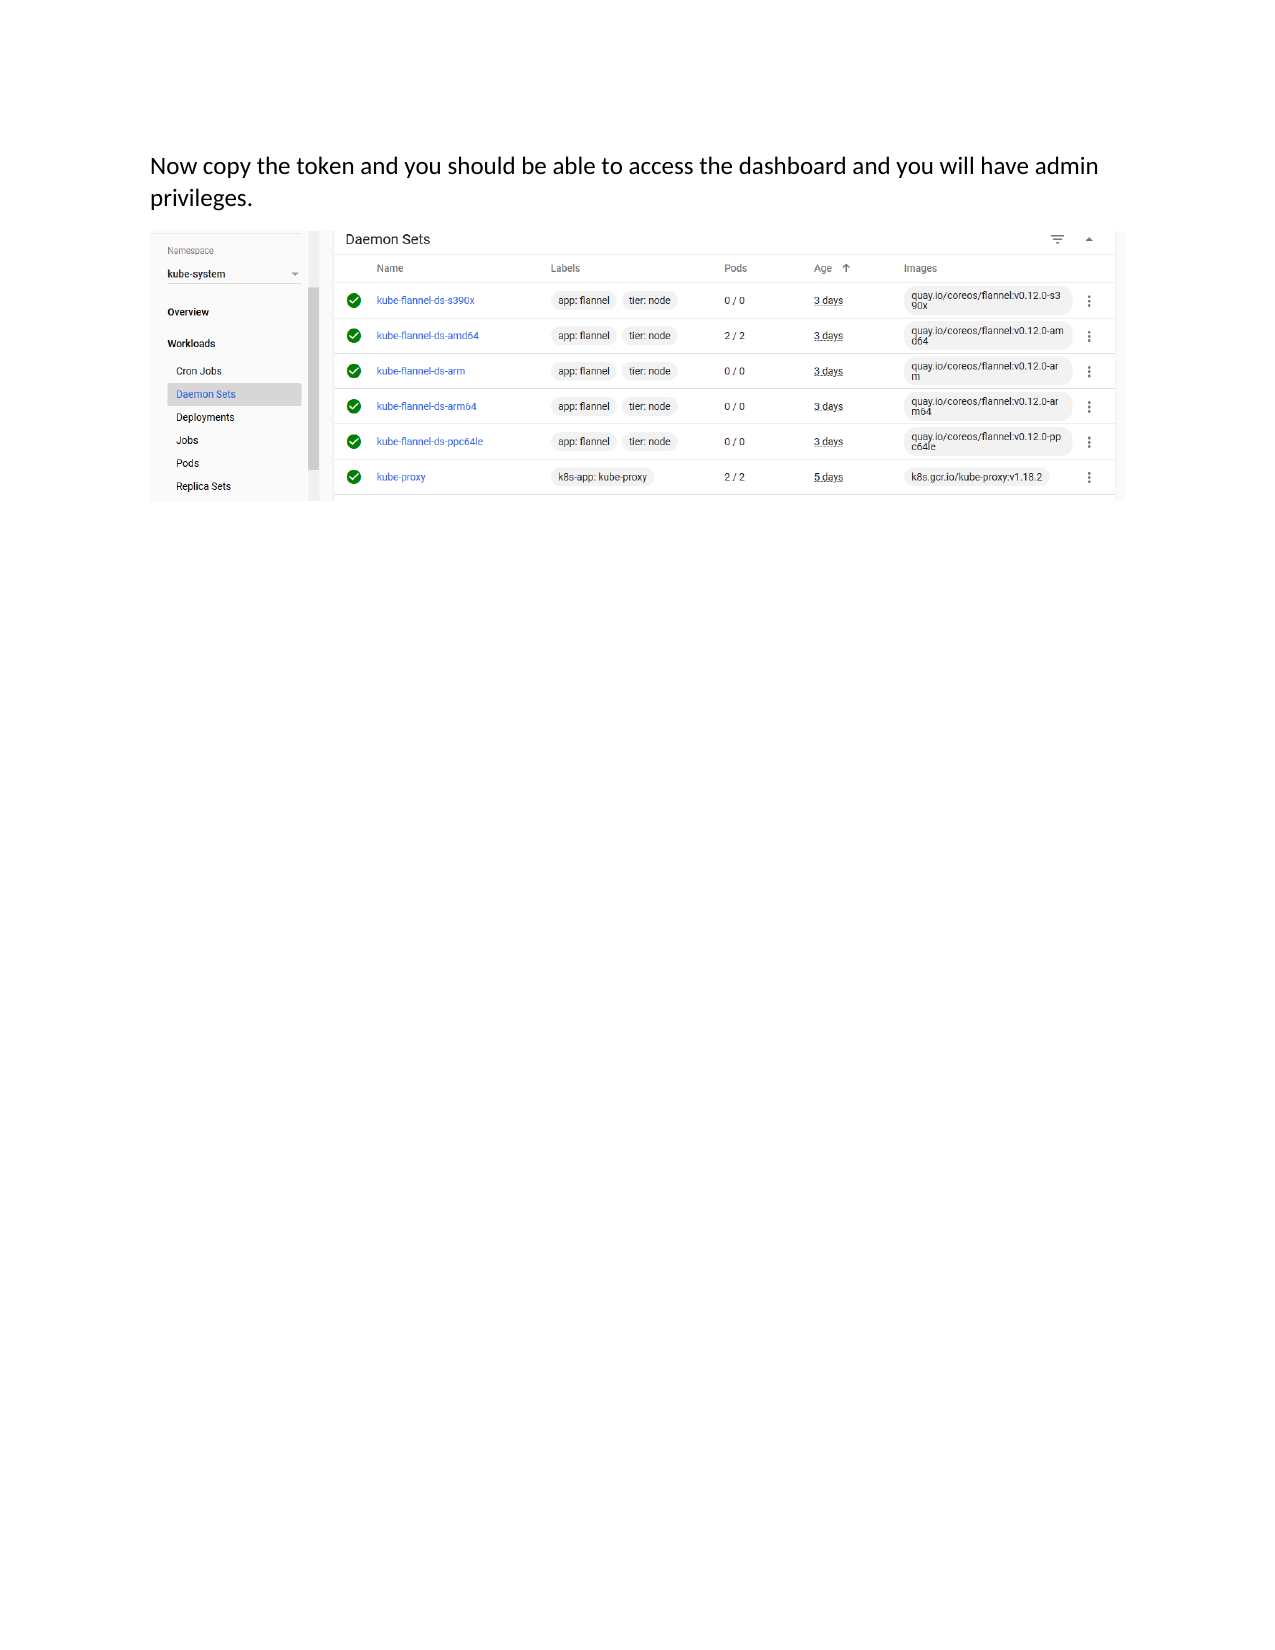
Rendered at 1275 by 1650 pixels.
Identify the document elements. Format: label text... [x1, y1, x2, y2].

text Now copy the token and you should be able to access the dashboard and you will have admin privileges. [150, 150, 1125, 213]
picture [150, 231, 1125, 501]
